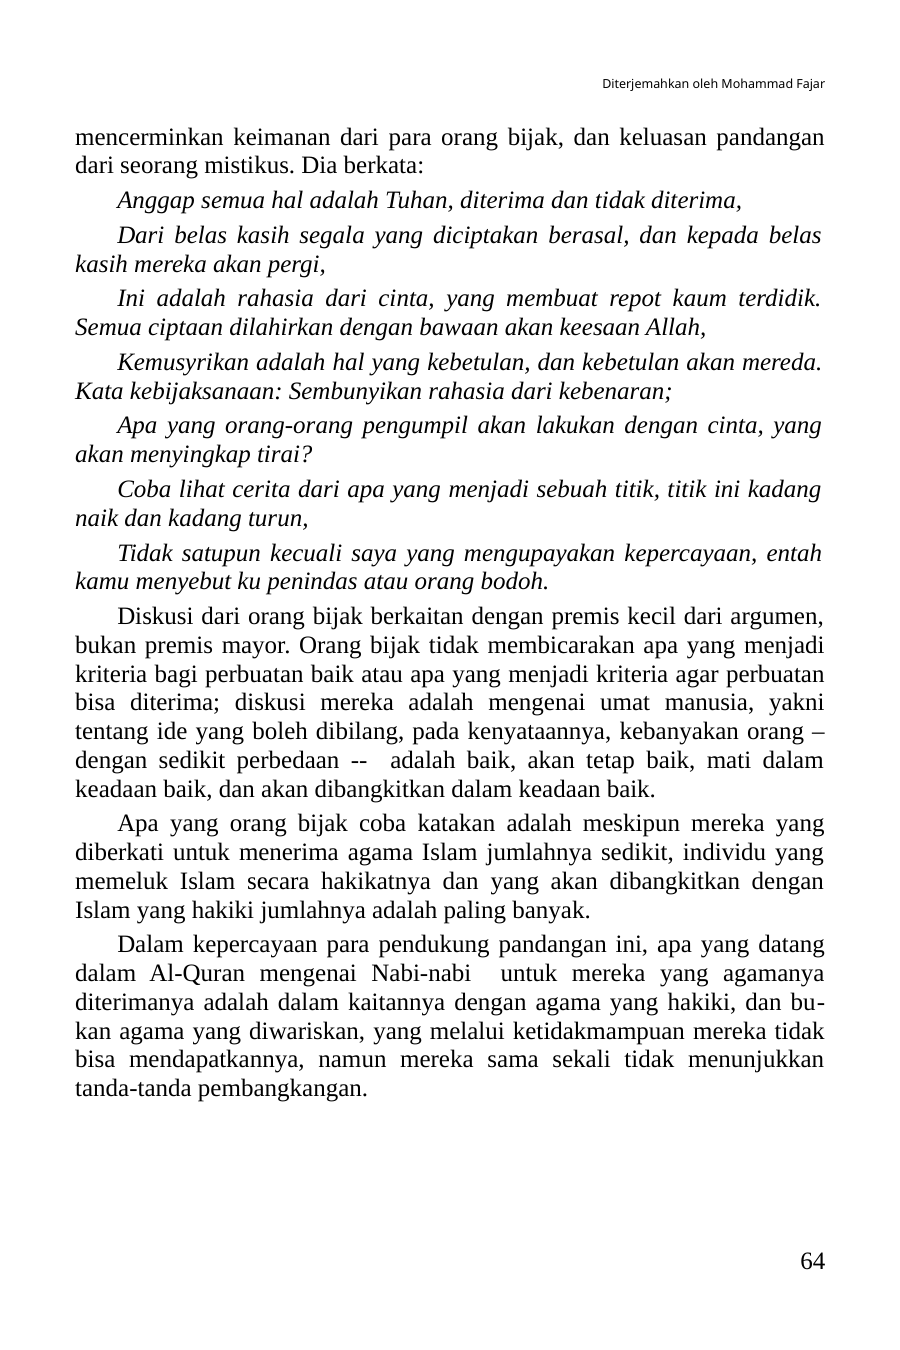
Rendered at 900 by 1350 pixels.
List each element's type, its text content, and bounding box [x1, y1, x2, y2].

text Ini adalah rahasia dari cinta, yang membuat repot kaum terdidik. Semua ciptaan dilahirkan dengan bawaan akan keesaan Allah, [75, 283, 825, 341]
text Kemusyrikan adalah hal yang kebetulan, dan kebetulan akan mereda. Kata kebijaksanaan: Sembunyikan rahasia dari kebenaran; [75, 347, 825, 404]
text Apa yang orang bijak coba katakan adalah meskipun mereka yang diberkati untuk menerima agama Islam jumlahnya sedikit, individu yang memeluk Islam secara hakikatnya dan yang akan dibangkitkan dengan Islam yang hakiki jumlahnya adalah paling banyak. [75, 808, 825, 923]
text Dari belas kasih segala yang diciptakan berasal, dan kepada belas kasih mereka akan pergi, [75, 220, 825, 277]
text mencerminkan keimanan dari para orang bijak, dan keluasan pandangan dari seorang mistikus. Dia berkata: [75, 122, 825, 179]
text Diskusi dari orang bijak berkaitan dengan premis kecil dari argumen, bukan premis mayor. Orang bijak tidak membicarakan apa yang menjadi kriteria bagi perbuatan baik atau apa yang menjadi kriteria agar perbuatan bisa diterima; diskusi mereka adalah mengenai umat manusia, yakni tentang ide yang boleh dibilang, pada kenyataannya, kebanyakan orang – dengan sedikit perbedaan -- adalah baik, akan tetap baik, mati dalam keadaan baik, dan akan dibangkitkan dalam keadaan baik. [75, 601, 825, 802]
text Dalam kepercayaan para pendukung pandangan ini, apa yang datang dalam Al-Quran mengenai Nabi-nabi untuk mereka yang agamanya diterimanya adalah dalam kaitannya dengan agama yang hakiki, dan bu­kan agama yang diwariskan, yang melalui ketidakmampuan mereka tidak bisa mendapatkannya, namun mereka sama sekali tidak menunjukkan tanda-tanda pembangkangan. [75, 929, 825, 1102]
text Apa yang orang-orang pengumpil akan lakukan dengan cinta, yang akan menyingkap tirai? [75, 411, 825, 468]
text Anggap semua hal adalah Tuhan, diterima dan tidak diterima, [75, 185, 825, 214]
text Coba lihat cerita dari apa yang menjadi sebuah titik, titik ini kadang naik dan kadang turun, [75, 474, 825, 532]
text Tidak satupun kecuali saya yang mengupayakan kepercayaan, entah kamu menyebut ku penindas atau orang bodoh. [75, 538, 825, 595]
